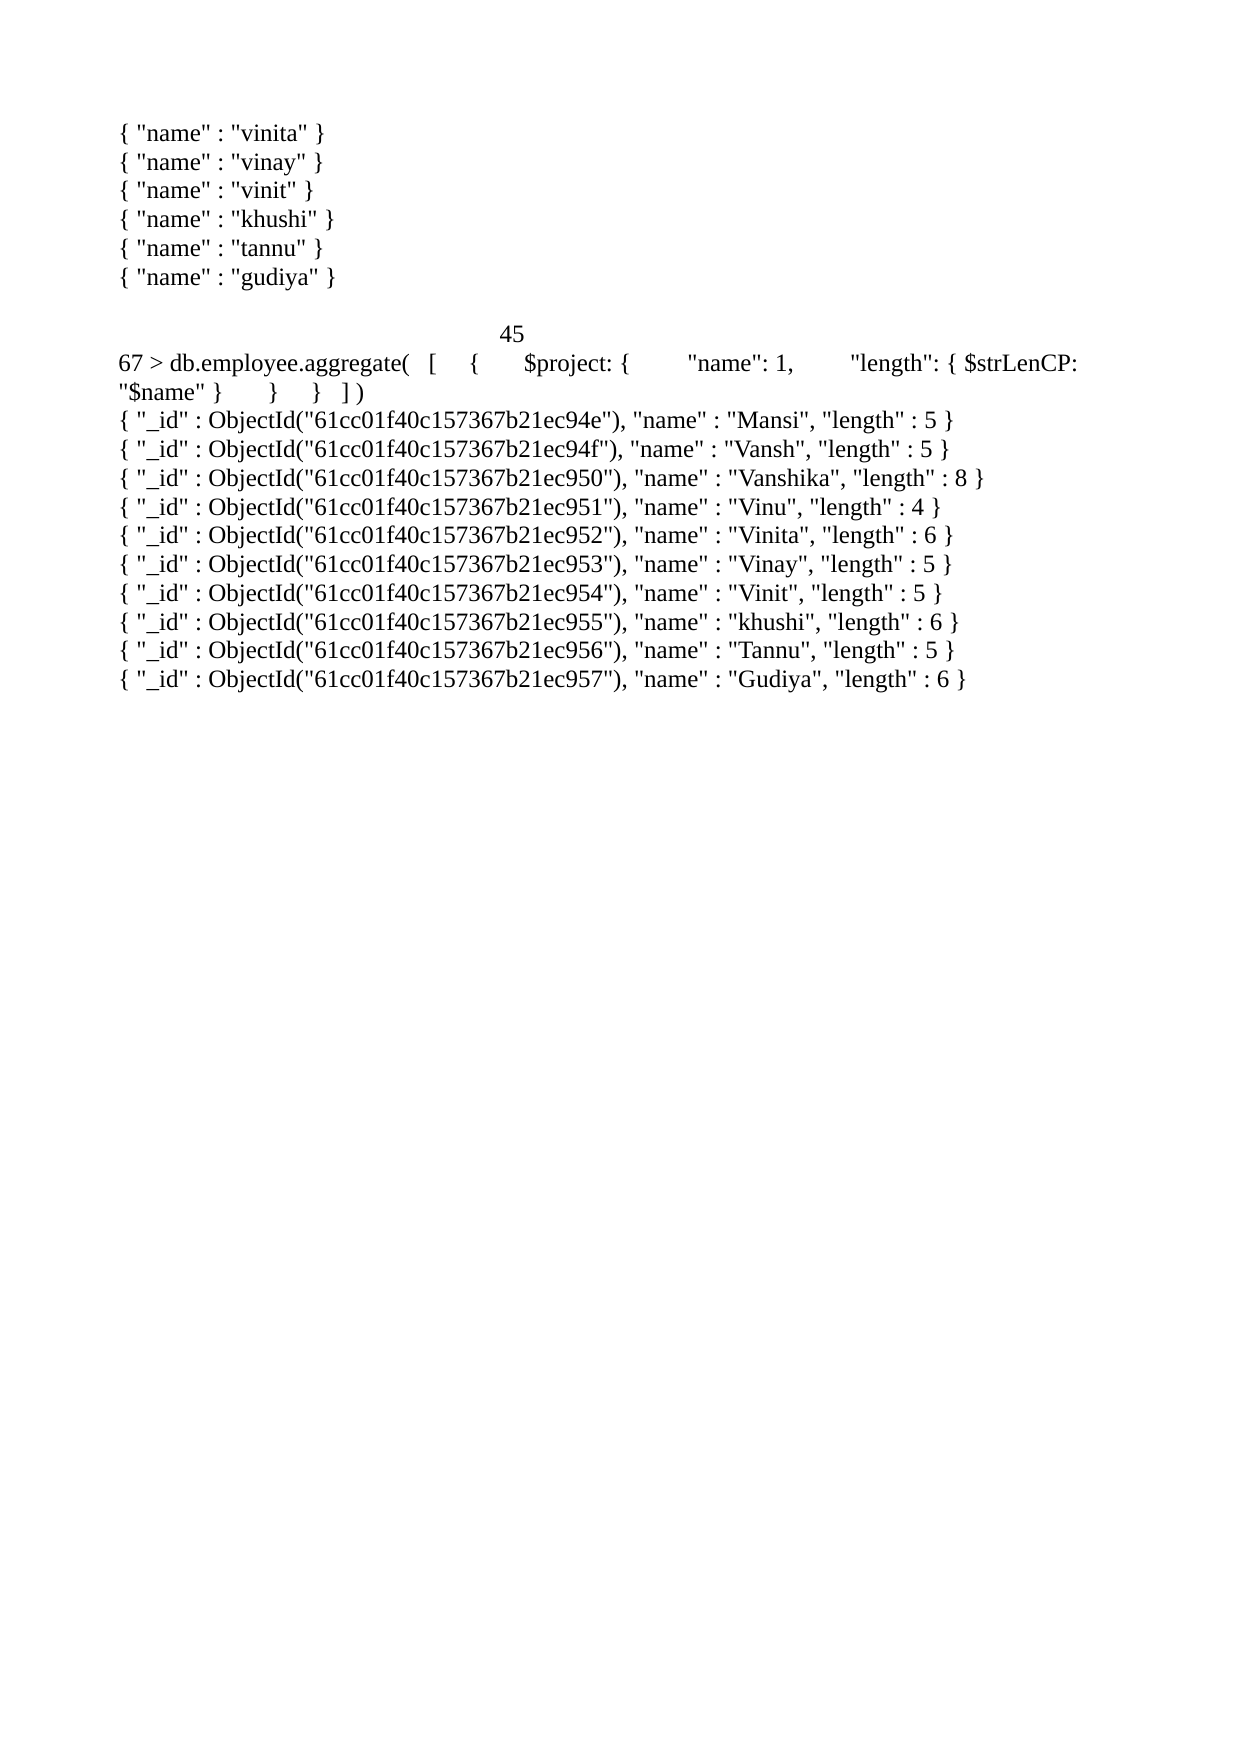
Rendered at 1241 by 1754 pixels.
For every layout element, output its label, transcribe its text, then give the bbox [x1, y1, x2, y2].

text { "_id" : ObjectId("61cc01f40c157367b21ec956"), "name" : "Tannu", "length" : 5 } [118, 636, 1122, 664]
text { "_id" : ObjectId("61cc01f40c157367b21ec94f"), "name" : "Vansh", "length" : 5 } [118, 434, 1122, 463]
text { "_id" : ObjectId("61cc01f40c157367b21ec950"), "name" : "Vanshika", "length" : 8 } [118, 463, 1122, 492]
text { "_id" : ObjectId("61cc01f40c157367b21ec955"), "name" : "khushi", "length" : 6 } [118, 607, 1122, 636]
text { "name" : "vinay" } [118, 147, 1122, 176]
text { "name" : "vinita" } [118, 118, 1122, 147]
text { "_id" : ObjectId("61cc01f40c157367b21ec94e"), "name" : "Mansi", "length" : 5 } [118, 406, 1122, 434]
text { "name" : "khushi" } [118, 204, 1122, 233]
text { "name" : "gudiya" } [118, 262, 1122, 291]
text 45 [118, 319, 1122, 348]
text { "_id" : ObjectId("61cc01f40c157367b21ec957"), "name" : "Gudiya", "length" : 6 } [118, 664, 1122, 693]
text { "_id" : ObjectId("61cc01f40c157367b21ec952"), "name" : "Vinita", "length" : 6 } [118, 521, 1122, 549]
text { "_id" : ObjectId("61cc01f40c157367b21ec953"), "name" : "Vinay", "length" : 5 } [118, 549, 1122, 578]
text { "name" : "tannu" } [118, 233, 1122, 262]
text { "_id" : ObjectId("61cc01f40c157367b21ec951"), "name" : "Vinu", "length" : 4 } [118, 492, 1122, 521]
text { "name" : "vinit" } [118, 176, 1122, 204]
text { "_id" : ObjectId("61cc01f40c157367b21ec954"), "name" : "Vinit", "length" : 5 } [118, 578, 1122, 607]
text 67 > db.employee.aggregate( [ { $project: { "name": 1, "length": { $strLenCP: "$name" } } } ] ) [118, 348, 1122, 406]
